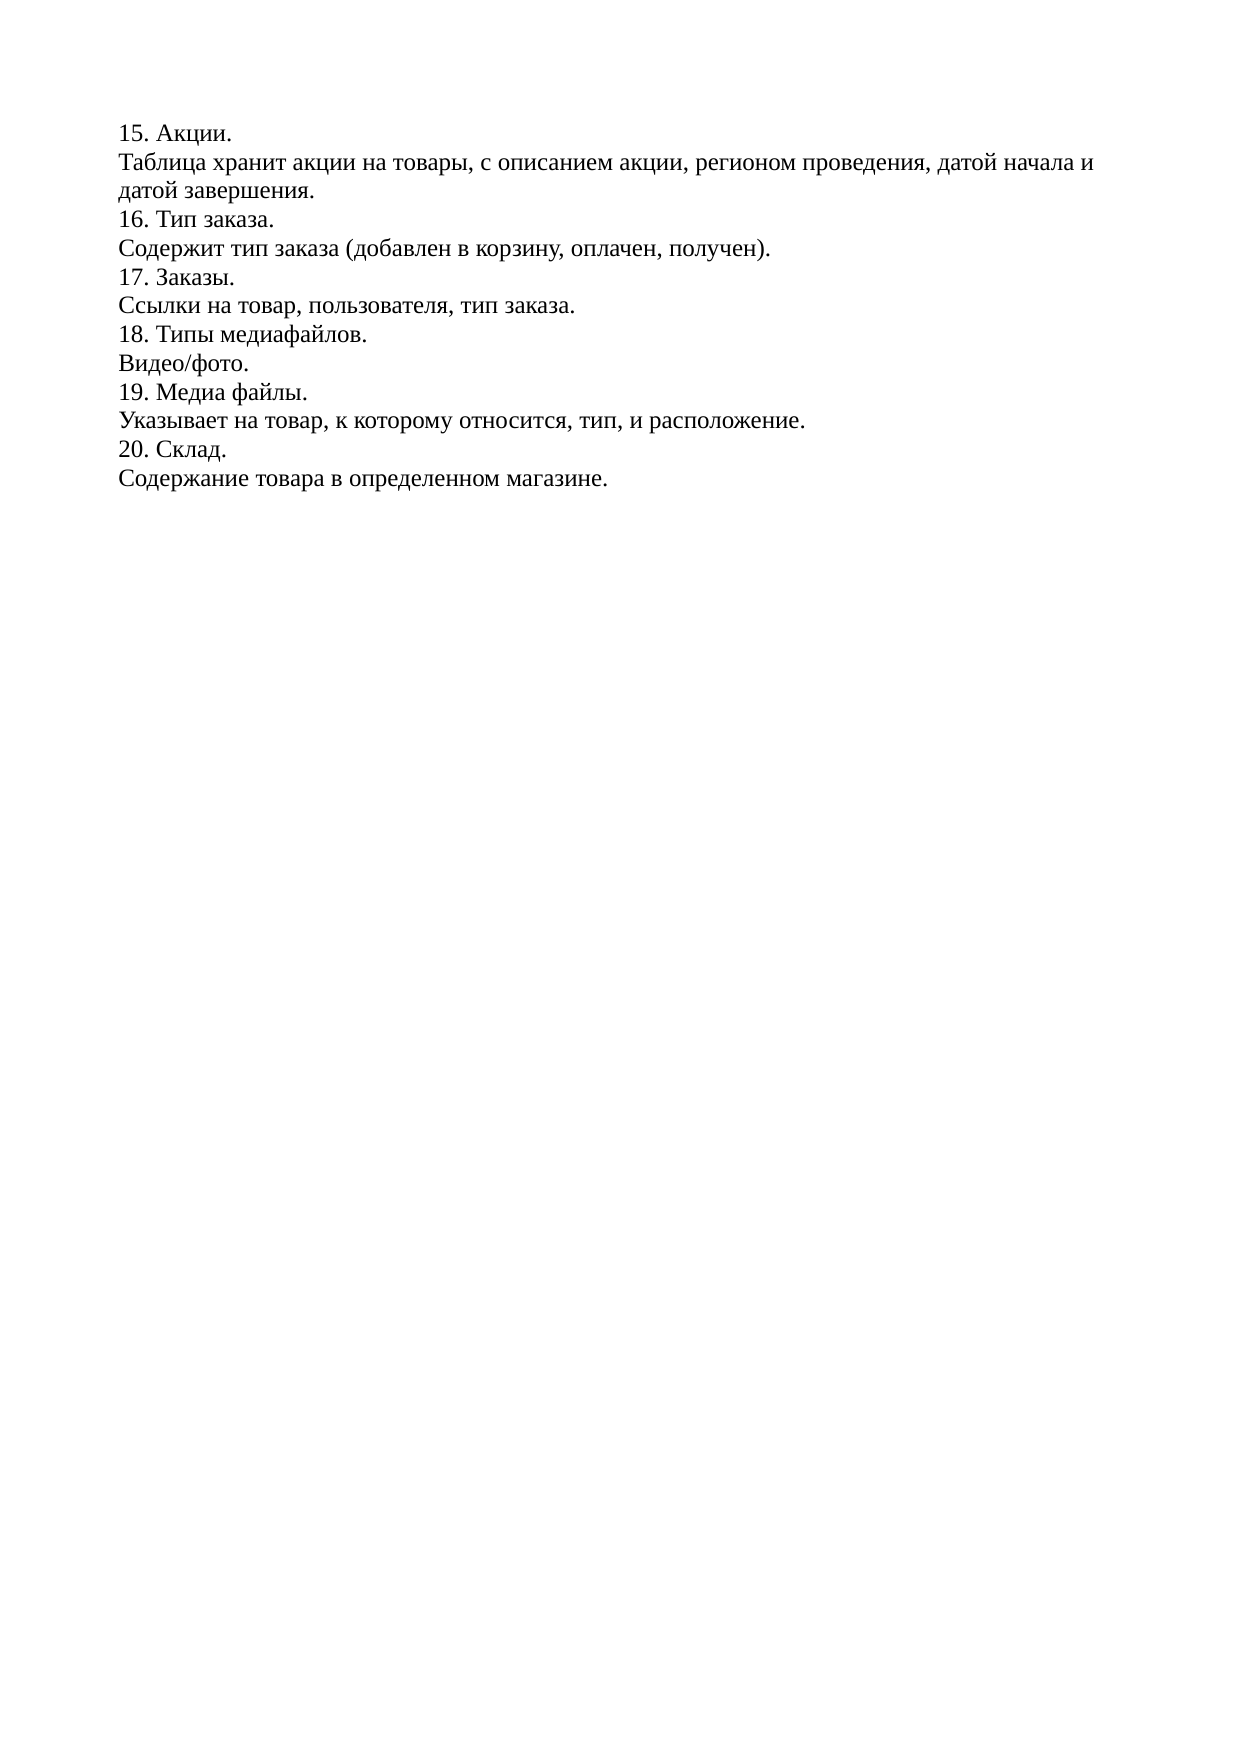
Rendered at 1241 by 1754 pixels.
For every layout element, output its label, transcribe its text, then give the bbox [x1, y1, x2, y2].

text Содержание товара в определенном магазине. [118, 463, 1122, 492]
text Указывает на товар, к которому относится, тип, и расположение. [118, 406, 1122, 434]
text Видео/фото. [118, 348, 1122, 377]
text 17. Заказы. [118, 262, 1122, 291]
text 20. Склад. [118, 434, 1122, 463]
text Ссылки на товар, пользователя, тип заказа. [118, 291, 1122, 319]
text 18. Типы медиафайлов. [118, 319, 1122, 348]
text Таблица хранит акции на товары, с описанием акции, регионом проведения, датой начала и датой завершения. [118, 147, 1122, 204]
text 15. Акции. [118, 118, 1122, 147]
text Содержит тип заказа (добавлен в корзину, оплачен, получен). [118, 233, 1122, 262]
text 19. Медиа файлы. [118, 377, 1122, 406]
text 16. Тип заказа. [118, 204, 1122, 233]
